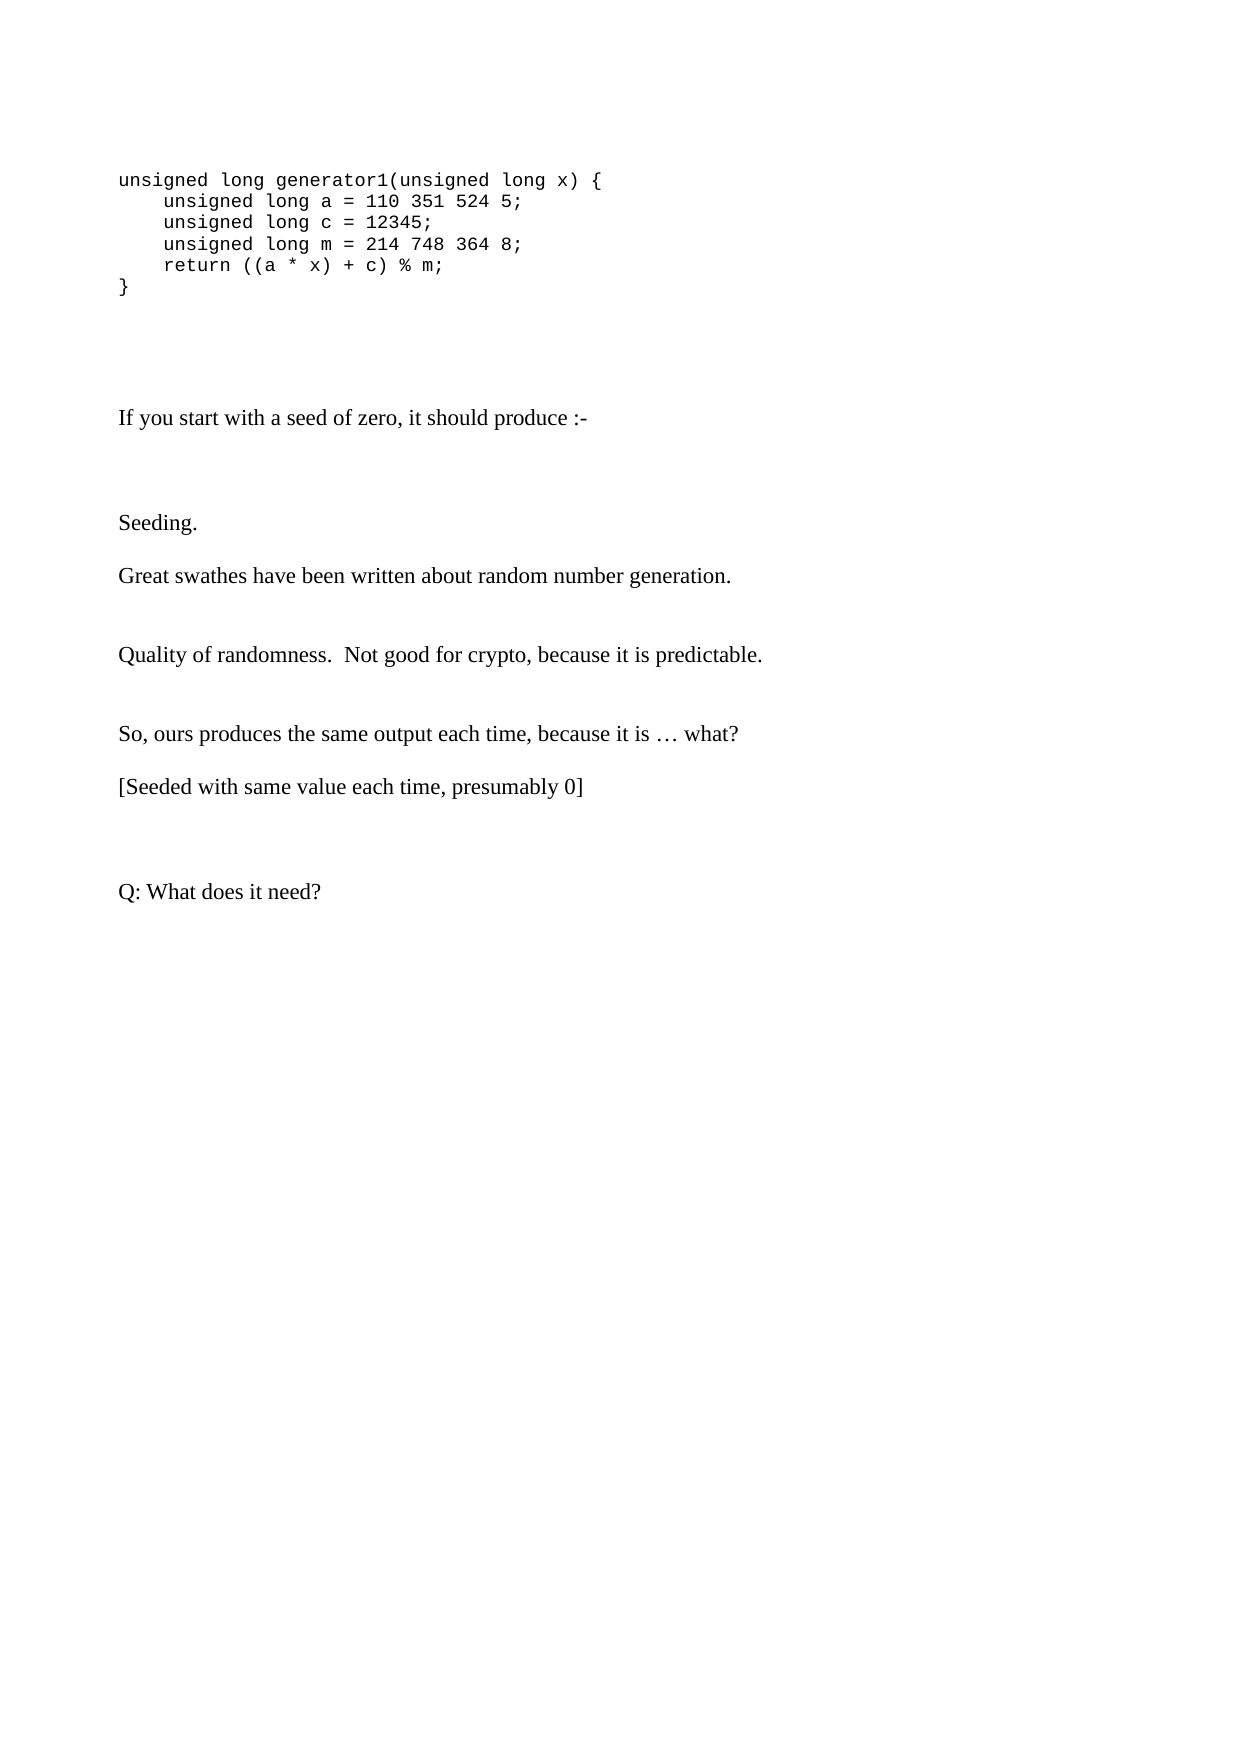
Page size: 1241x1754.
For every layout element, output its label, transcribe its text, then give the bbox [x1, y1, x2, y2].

text [Seeded with same value each time, presumably 0] [118, 773, 1122, 799]
text unsigned long a = 110 351 524 5; [118, 192, 1122, 213]
text Q: What does it need? [118, 878, 1122, 904]
text } [118, 277, 1122, 298]
text If you start with a seed of zero, it should produce :- [118, 404, 1122, 430]
text unsigned long m = 214 748 364 8; [118, 234, 1122, 256]
text Seeding. [118, 509, 1122, 536]
text unsigned long generator1(unsigned long x) { [118, 171, 1122, 192]
text So, ours produces the same output each time, because it is … what? [118, 720, 1122, 746]
text Quality of randomness. Not good for crypto, because it is predictable. [118, 641, 1122, 667]
text unsigned long c = 12345; [118, 213, 1122, 234]
text Great swathes have been written about random number generation. [118, 562, 1122, 588]
text return ((a * x) + c) % m; [118, 256, 1122, 277]
